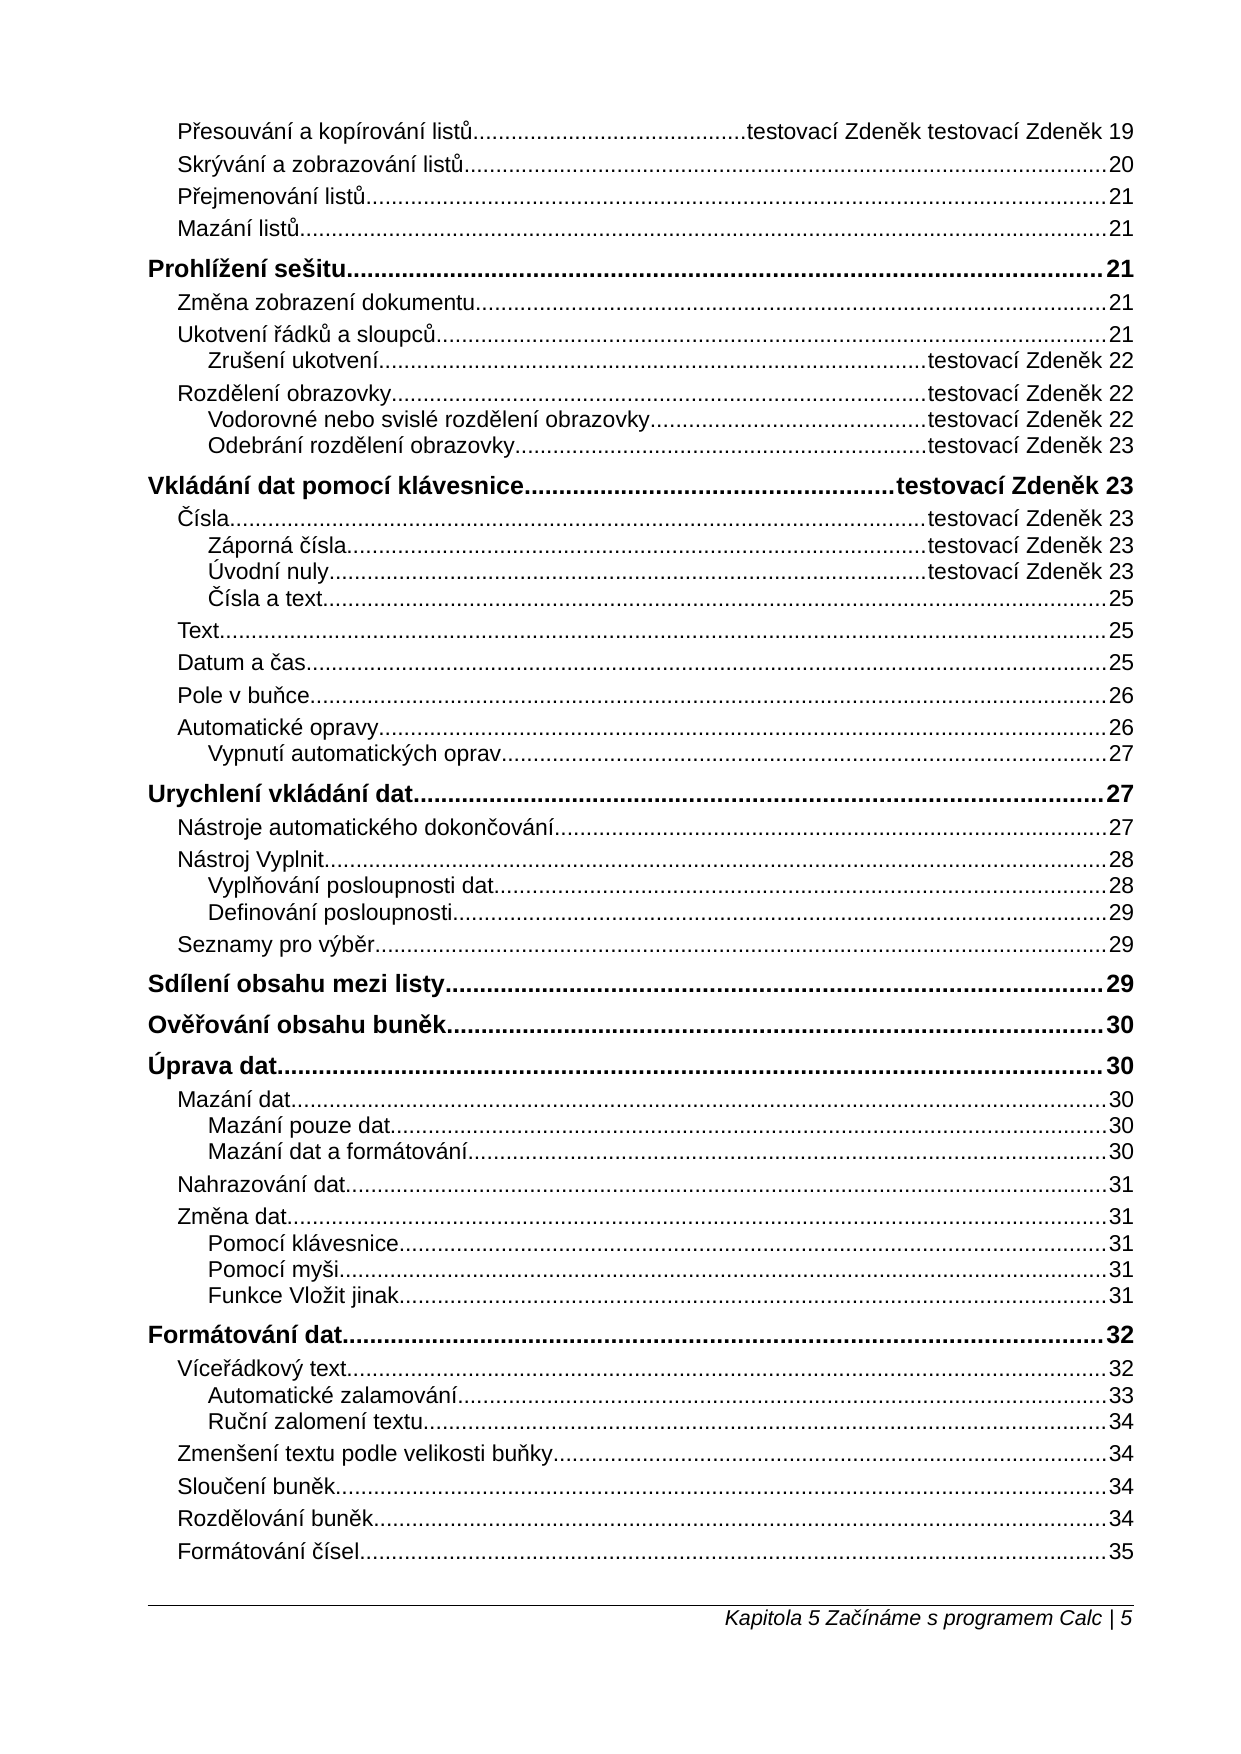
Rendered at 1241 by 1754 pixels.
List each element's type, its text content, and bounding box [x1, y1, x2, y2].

text Ověřování obsahu buněk 30 [148, 1010, 1134, 1039]
text Definování posloupnosti 29 [208, 899, 1134, 925]
text Nahrazování dat 31 [177, 1171, 1134, 1197]
text Pomocí myši 31 [208, 1256, 1134, 1282]
text Ruční zalomení textu 34 [208, 1408, 1134, 1434]
text Čísla a text 25 [208, 584, 1134, 611]
text Automatické zalamování 33 [208, 1382, 1134, 1408]
text Čísla testovací Zdeněk 23 [177, 505, 1134, 532]
text Odebrání rozdělení obrazovky testovací Zdeněk 23 [208, 432, 1134, 459]
text Úvodní nuly testovací Zdeněk 23 [208, 558, 1134, 584]
text Urychlení vkládání dat 27 [148, 779, 1134, 807]
text Víceřádkový text 32 [177, 1355, 1134, 1382]
text Přejmenování listů 21 [177, 183, 1134, 209]
text Úprava dat 30 [148, 1051, 1134, 1079]
text Automatické opravy 26 [177, 714, 1134, 740]
text Zmenšení textu podle velikosti buňky 34 [177, 1440, 1134, 1467]
text Formátování dat 32 [148, 1321, 1134, 1349]
text Nástroj Vyplnit 28 [177, 846, 1134, 872]
text Mazání dat 30 [177, 1086, 1134, 1112]
text Funkce Vložit jinak 31 [208, 1282, 1134, 1308]
text Pomocí klávesnice 31 [208, 1229, 1134, 1256]
text Mazání pouze dat 30 [208, 1112, 1134, 1138]
text Změna dat 31 [177, 1203, 1134, 1229]
text Text 25 [177, 617, 1134, 643]
text Vkládání dat pomocí klávesnice testovací Zdeněk 23 [148, 471, 1134, 499]
text Mazání dat a formátování 30 [208, 1138, 1134, 1165]
text Pole v buňce 26 [177, 682, 1134, 708]
text Seznamy pro výběr 29 [177, 931, 1134, 957]
text Přesouvání a kopírování listů testovací Zdeněk testovací Zdeněk 19 [177, 118, 1134, 144]
text Mazání listů 21 [177, 215, 1134, 242]
text Zrušení ukotvení testovací Zdeněk 22 [208, 347, 1134, 373]
text Vyplňování posloupnosti dat 28 [208, 872, 1134, 899]
text Skrývání a zobrazování listů 20 [177, 151, 1134, 177]
text Změna zobrazení dokumentu 21 [177, 288, 1134, 315]
text Záporná čísla testovací Zdeněk 23 [208, 532, 1134, 558]
text Vodorovné nebo svislé rozdělení obrazovky testovací Zdeněk 22 [208, 406, 1134, 432]
text Sdílení obsahu mezi listy 29 [148, 969, 1134, 998]
text Datum a čas 25 [177, 649, 1134, 676]
text Vypnutí automatických oprav 27 [208, 740, 1134, 767]
text Rozdělení obrazovky testovací Zdeněk 22 [177, 379, 1134, 406]
text Rozdělování buněk 34 [177, 1505, 1134, 1532]
text Formátování čísel 35 [177, 1538, 1134, 1564]
text Prohlížení sešitu 21 [148, 254, 1134, 282]
text Sloučení buněk 34 [177, 1473, 1134, 1499]
text Nástroje automatického dokončování 27 [177, 813, 1134, 840]
text Ukotvení řádků a sloupců 21 [177, 321, 1134, 347]
